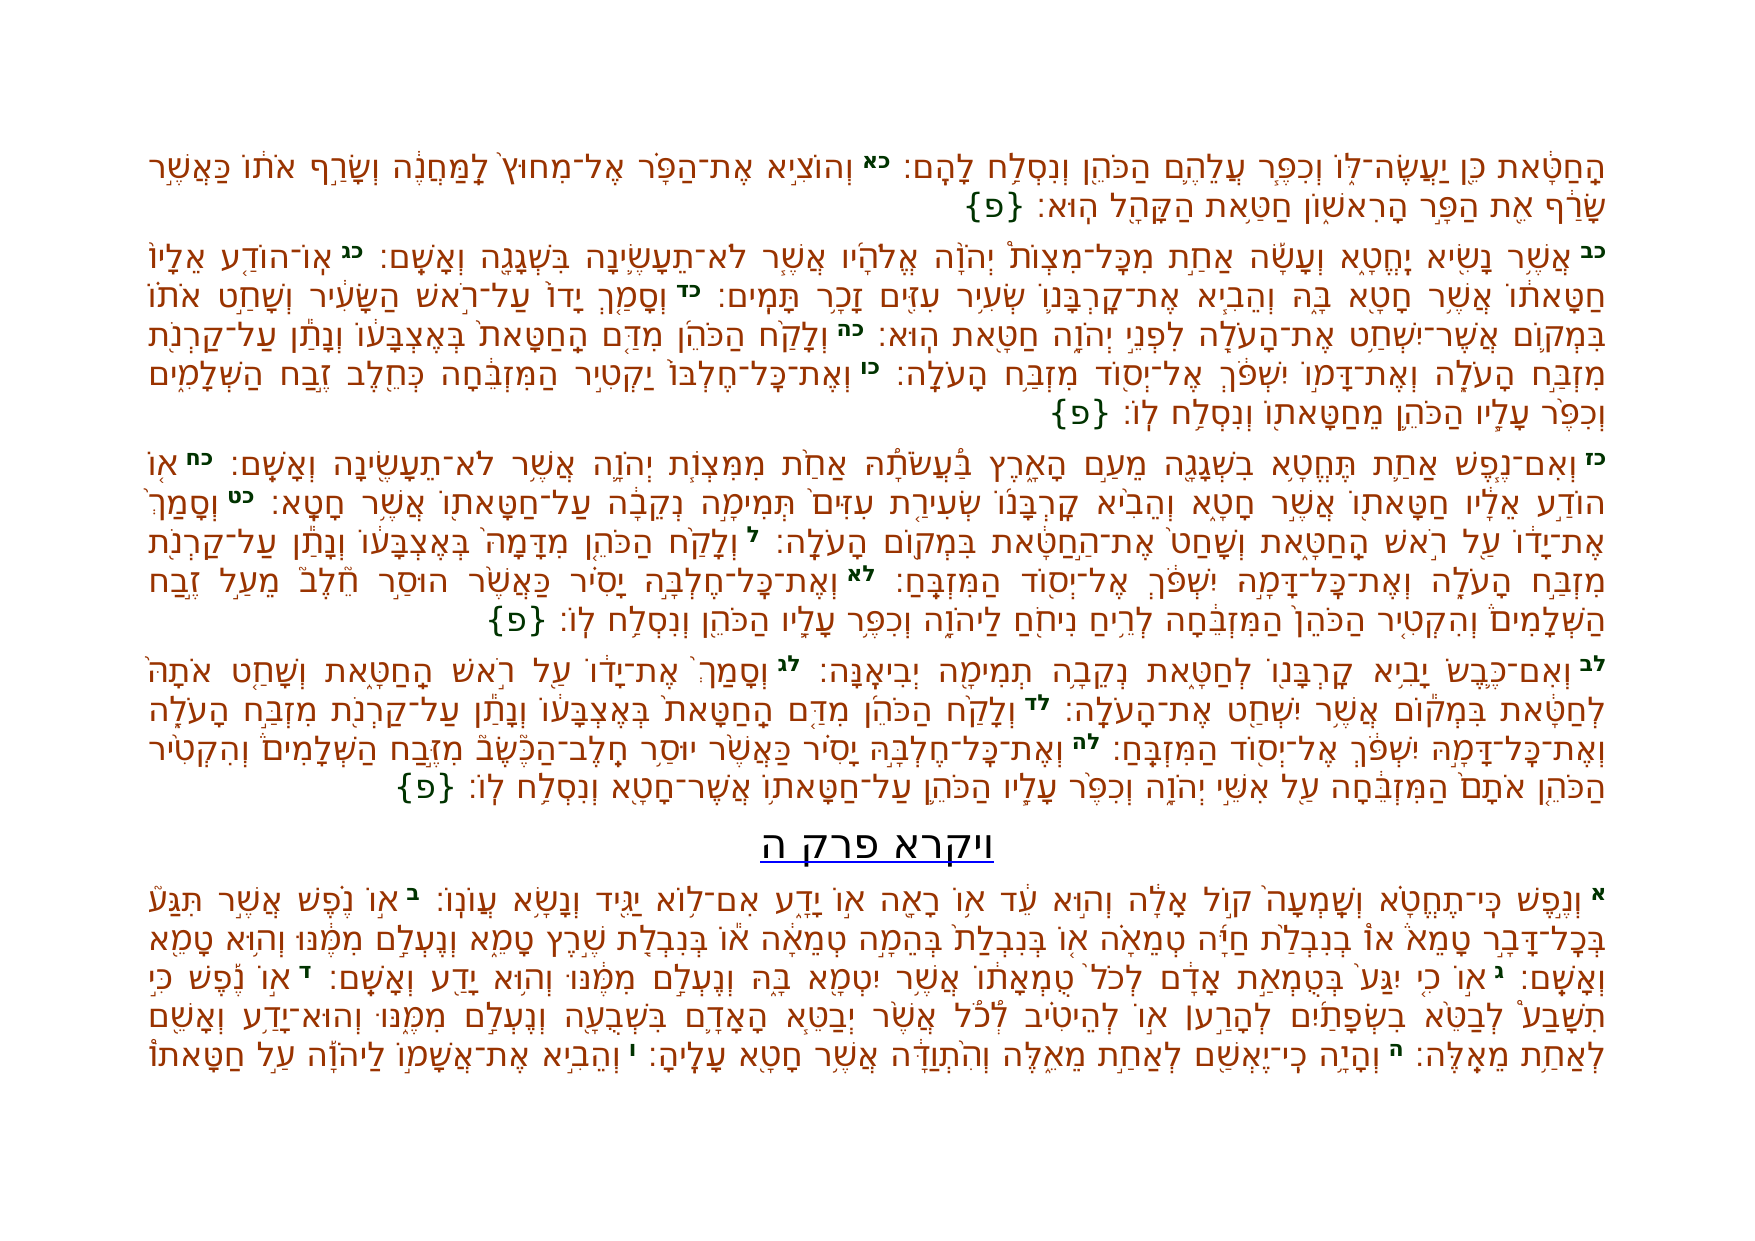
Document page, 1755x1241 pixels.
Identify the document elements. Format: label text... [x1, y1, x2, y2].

text כב אֲשֶׁ֥ר נָשִׂ֖יא יֶֽחֱטָ֑א וְעָשָׂ֡ה אַחַ֣ת מִכׇּל־מִצְוֺת֩ יְהֹוָ֨ה אֱלֹהָ֜יו אֲשֶׁ֧ר לֹא־תֵעָשֶׂ֛ינָה בִּשְׁגָגָ֖ה וְאָשֵֽׁם׃ כג אֽוֹ־הוֹדַ֤ע אֵלָיו֙ חַטָּאת֔וֹ אֲשֶׁ֥ר חָטָ֖א בָּ֑הּ וְהֵבִ֧יא אֶת־קׇרְבָּנ֛וֹ שְׂעִ֥יר עִזִּ֖ים זָכָ֥ר תָּמִֽים׃ כד וְסָמַ֤ךְ יָדוֹ֙ עַל־רֹ֣אשׁ הַשָּׂעִ֔יר וְשָׁחַ֣ט אֹת֗וֹ בִּמְק֛וֹם אֲשֶׁר־יִשְׁחַ֥ט אֶת־הָעֹלָ֖ה לִפְנֵ֣י יְהֹוָ֑ה חַטָּ֖את הֽוּא׃ כה וְלָקַ֨ח הַכֹּהֵ֜ן מִדַּ֤ם הַֽחַטָּאת֙ בְּאֶצְבָּע֔וֹ וְנָתַ֕ן עַל־קַרְנֹ֖ת מִזְבַּ֣ח הָעֹלָ֑ה וְאֶת־דָּמ֣וֹ יִשְׁפֹּ֔ךְ אֶל־יְס֖וֹד מִזְבַּ֥ח הָעֹלָֽה׃ כו וְאֶת־כׇּל־חֶלְבּוֹ֙ יַקְטִ֣יר הַמִּזְבֵּ֔חָה כְּחֵ֖לֶב זֶ֣בַח הַשְּׁלָמִ֑ים וְכִפֶּ֨ר עָלָ֧יו הַכֹּהֵ֛ן מֵחַטָּאת֖וֹ וְנִסְלַ֥ח לֽוֹ׃ {פ} [148, 238, 1606, 432]
text א וְנֶ֣פֶשׁ כִּֽי־תֶחֱטָ֗א וְשָֽׁמְעָה֙ ק֣וֹל אָלָ֔ה וְה֣וּא עֵ֔ד א֥וֹ רָאָ֖ה א֣וֹ יָדָ֑ע אִם־ל֥וֹא יַגִּ֖יד וְנָשָׂ֥א עֲוֺנֽוֹ׃ ב א֣וֹ נֶ֗פֶשׁ אֲשֶׁ֣ר תִּגַּע֮ בְּכׇל־דָּבָ֣ר טָמֵא֒ אוֹ֩ בְנִבְלַ֨ת חַיָּ֜ה טְמֵאָ֗ה א֚וֹ בְּנִבְלַת֙ בְּהֵמָ֣ה טְמֵאָ֔ה א֕וֹ בְּנִבְלַ֖ת שֶׁ֣רֶץ טָמֵ֑א וְנֶעְלַ֣ם מִמֶּ֔נּוּ וְה֥וּא טָמֵ֖א וְאָשֵֽׁם׃ ג א֣וֹ כִ֤י יִגַּע֙ בְּטֻמְאַ֣ת אָדָ֔ם לְכֹל֙ טֻמְאָת֔וֹ אֲשֶׁ֥ר יִטְמָ֖א בָּ֑הּ וְנֶעְלַ֣ם מִמֶּ֔נּוּ וְה֥וּא יָדַ֖ע וְאָשֵֽׁם׃ ד א֣וֹ נֶ֡פֶשׁ כִּ֣י תִשָּׁבַע֩ לְבַטֵּ֨א בִשְׂפָתַ֜יִם לְהָרַ֣ע׀ א֣וֹ לְהֵיטִ֗יב לְ֠כֹ֠ל אֲשֶׁ֨ר יְבַטֵּ֧א הָאָדָ֛ם בִּשְׁבֻעָ֖ה וְנֶעְלַ֣ם מִמֶּ֑נּוּ וְהוּא־יָדַ֥ע וְאָשֵׁ֖ם לְאַחַ֥ת מֵאֵֽלֶּה׃ ה וְהָיָ֥ה כִֽי־יֶאְשַׁ֖ם לְאַחַ֣ת מֵאֵ֑לֶּה וְהִ֨תְוַדָּ֔ה אֲשֶׁ֥ר חָטָ֖א עָלֶֽיהָ׃ ו וְהֵבִ֣יא אֶת־אֲשָׁמ֣וֹ לַיהֹוָ֡ה עַ֣ל חַטָּאתוֹ֩ [148, 880, 1606, 1075]
text ויקרא פרק ה [148, 819, 1606, 868]
text כז וְאִם־נֶ֧פֶשׁ אַחַ֛ת תֶּחֱטָ֥א בִשְׁגָגָ֖ה מֵעַ֣ם הָאָ֑רֶץ בַּ֠עֲשֹׂתָ֠הּ אַחַ֨ת מִמִּצְוֺ֧ת יְהֹוָ֛ה אֲשֶׁ֥ר לֹא־תֵעָשֶׂ֖ינָה וְאָשֵֽׁם׃ כח א֚וֹ הוֹדַ֣ע אֵלָ֔יו חַטָּאת֖וֹ אֲשֶׁ֣ר חָטָ֑א וְהֵבִ֨יא קׇרְבָּנ֜וֹ שְׂעִירַ֤ת עִזִּים֙ תְּמִימָ֣ה נְקֵבָ֔ה עַל־חַטָּאת֖וֹ אֲשֶׁ֥ר חָטָֽא׃ כט וְסָמַךְ֙ אֶת־יָד֔וֹ עַ֖ל רֹ֣אשׁ הַֽחַטָּ֑את וְשָׁחַט֙ אֶת־הַ֣חַטָּ֔את בִּמְק֖וֹם הָעֹלָֽה׃ ל וְלָקַ֨ח הַכֹּהֵ֤ן מִדָּמָהּ֙ בְּאֶצְבָּע֔וֹ וְנָתַ֕ן עַל־קַרְנֹ֖ת מִזְבַּ֣ח הָעֹלָ֑ה וְאֶת־כׇּל־דָּמָ֣הּ יִשְׁפֹּ֔ךְ אֶל־יְס֖וֹד הַמִּזְבֵּֽחַ׃ לא וְאֶת־כׇּל־חֶלְבָּ֣הּ יָסִ֗יר כַּאֲשֶׁ֨ר הוּסַ֣ר חֵ֘לֶב֮ מֵעַ֣ל זֶ֣בַח הַשְּׁלָמִים֒ וְהִקְטִ֤יר הַכֹּהֵן֙ הַמִּזְבֵּ֔חָה לְרֵ֥יחַ נִיחֹ֖חַ לַיהֹוָ֑ה וְכִפֶּ֥ר עָלָ֛יו הַכֹּהֵ֖ן וְנִסְלַ֥ח לֽוֹ׃ {פ} [148, 445, 1606, 639]
text לב וְאִם־כֶּ֛בֶשׂ יָבִ֥יא קׇרְבָּנ֖וֹ לְחַטָּ֑את נְקֵבָ֥ה תְמִימָ֖ה יְבִיאֶֽנָּה׃ לג וְסָמַךְ֙ אֶת־יָד֔וֹ עַ֖ל רֹ֣אשׁ הַֽחַטָּ֑את וְשָׁחַ֤ט אֹתָהּ֙ לְחַטָּ֔את בִּמְק֕וֹם אֲשֶׁ֥ר יִשְׁחַ֖ט אֶת־הָעֹלָֽה׃ לד וְלָקַ֨ח הַכֹּהֵ֜ן מִדַּ֤ם הַֽחַטָּאת֙ בְּאֶצְבָּע֔וֹ וְנָתַ֕ן עַל־קַרְנֹ֖ת מִזְבַּ֣ח הָעֹלָ֑ה וְאֶת־כׇּל־דָּמָ֣הּ יִשְׁפֹּ֔ךְ אֶל־יְס֖וֹד הַמִּזְבֵּֽחַ׃ לה וְאֶת־כׇּל־חֶלְבָּ֣הּ יָסִ֗יר כַּאֲשֶׁ֨ר יוּסַ֥ר חֵֽלֶב־הַכֶּ֘שֶׂב֮ מִזֶּ֣בַח הַשְּׁלָמִים֒ וְהִקְטִ֨יר הַכֹּהֵ֤ן אֹתָם֙ הַמִּזְבֵּ֔חָה עַ֖ל אִשֵּׁ֣י יְהֹוָ֑ה וְכִפֶּ֨ר עָלָ֧יו הַכֹּהֵ֛ן עַל־חַטָּאת֥וֹ אֲשֶׁר־חָטָ֖א וְנִסְלַ֥ח לֽוֹ׃ {פ} [148, 651, 1606, 807]
text הַֽחַטָּ֔את כֵּ֖ן יַעֲשֶׂה־לּ֑וֹ וְכִפֶּ֧ר עֲלֵהֶ֛ם הַכֹּהֵ֖ן וְנִסְלַ֥ח לָהֶֽם׃ כא וְהוֹצִ֣יא אֶת־הַפָּ֗ר אֶל־מִחוּץ֙ לַֽמַּחֲנֶ֔ה וְשָׂרַ֣ף אֹת֔וֹ כַּאֲשֶׁ֣ר שָׂרַ֔ף אֵ֖ת הַפָּ֣ר הָרִאשׁ֑וֹן חַטַּ֥את הַקָּהָ֖ל הֽוּא׃ {פ} [148, 148, 1606, 225]
